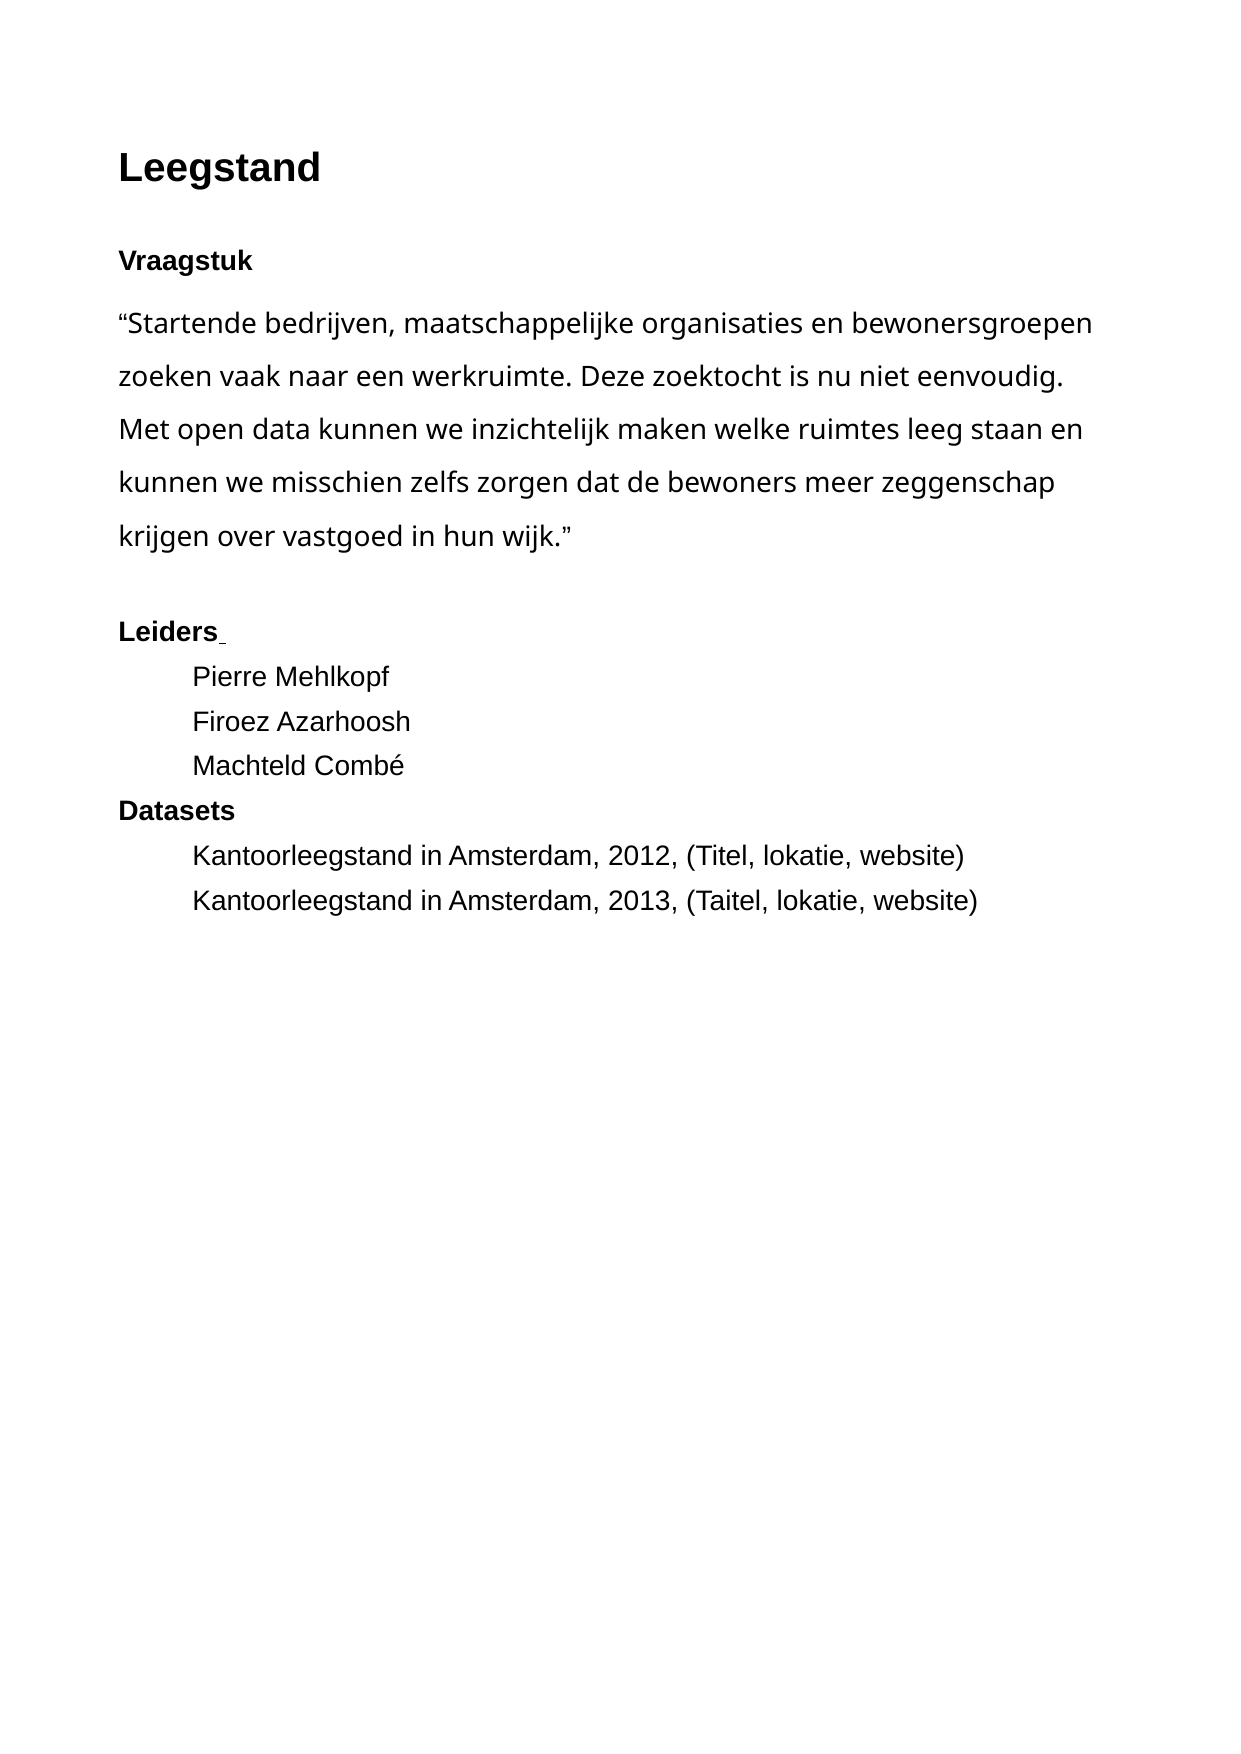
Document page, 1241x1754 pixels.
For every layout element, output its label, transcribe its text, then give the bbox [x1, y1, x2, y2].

text Machteld Combé [118, 749, 1122, 782]
text “Startende bedrijven, maatschappelijke organisaties en bewonersgroepen zoeken vaak naar een werkruimte. Deze zoektocht is nu niet eenvoudig. Met open data kunnen we inzichtelijk maken welke ruimtes leeg staan en kunnen we misschien zelfs zorgen dat de bewoners meer zeggenschap krijgen over vastgoed in hun wijk.” [118, 288, 1122, 554]
subtitle Leegstand [118, 143, 1122, 190]
text Pierre Mehlkopf [118, 659, 1122, 692]
text Datasets [118, 794, 1122, 827]
text Firoez Azarhoosh [118, 704, 1122, 737]
text Kantoorleegstand in Amsterdam, 2012, (Titel, lokatie, website) [118, 839, 1122, 872]
text Kantoorleegstand in Amsterdam, 2013, (Taitel, lokatie, website) [118, 884, 1122, 916]
text Leiders [118, 615, 1122, 647]
text Vraagstuk [118, 244, 1122, 276]
